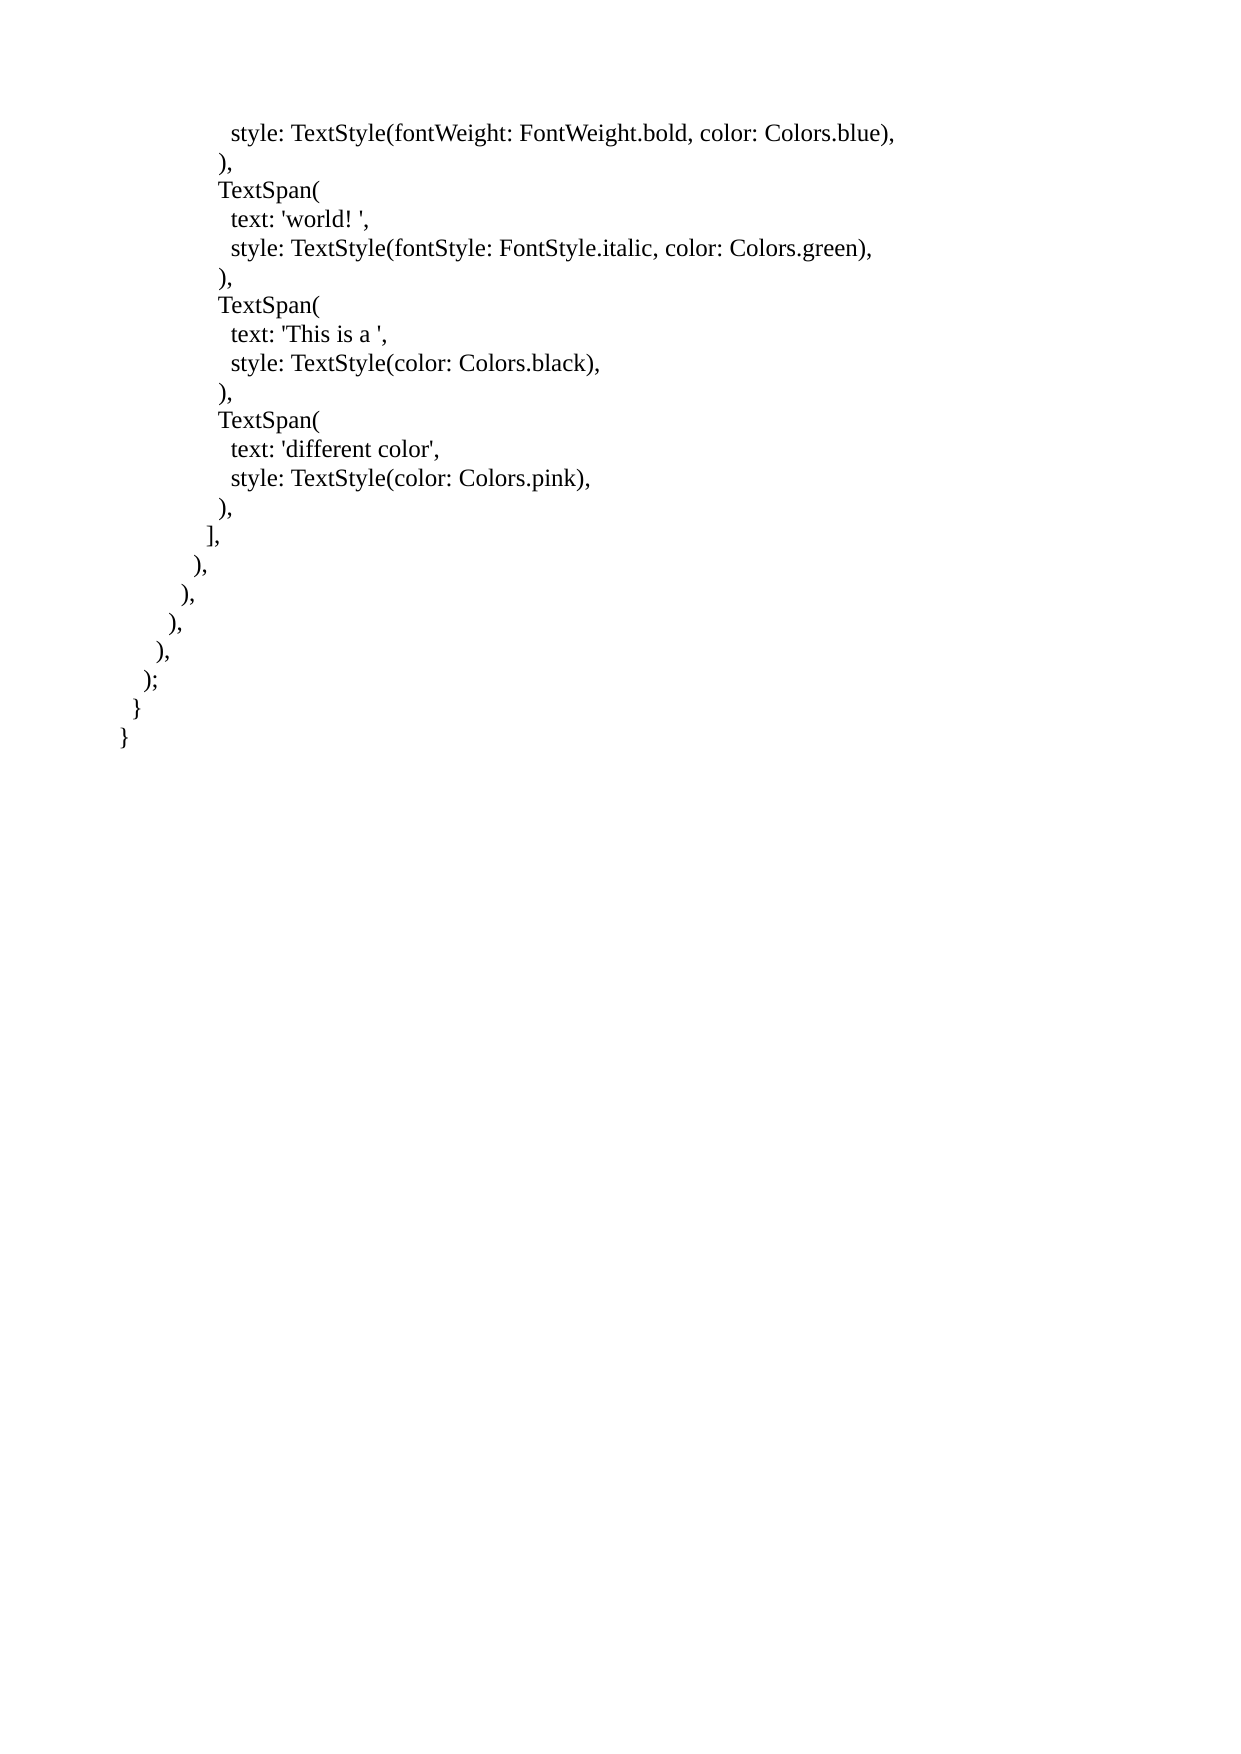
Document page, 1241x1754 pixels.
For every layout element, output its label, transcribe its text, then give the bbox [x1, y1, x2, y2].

text ), [118, 377, 1122, 406]
text text: 'world! ', [118, 204, 1122, 233]
text style: TextStyle(fontStyle: FontStyle.italic, color: Colors.green), [118, 233, 1122, 262]
text text: 'This is a ', [118, 319, 1122, 348]
text ), [118, 607, 1122, 636]
text TextSpan( [118, 406, 1122, 434]
text text: 'different color', [118, 434, 1122, 463]
text TextSpan( [118, 176, 1122, 204]
text } [118, 722, 1122, 751]
text ), [118, 636, 1122, 664]
text ), [118, 549, 1122, 578]
text style: TextStyle(color: Colors.black), [118, 348, 1122, 377]
text ), [118, 492, 1122, 521]
text TextSpan( [118, 291, 1122, 319]
text } [118, 693, 1122, 722]
text style: TextStyle(fontWeight: FontWeight.bold, color: Colors.blue), [118, 118, 1122, 147]
text ); [118, 664, 1122, 693]
text style: TextStyle(color: Colors.pink), [118, 463, 1122, 492]
text ), [118, 578, 1122, 607]
text ], [118, 521, 1122, 549]
text ), [118, 147, 1122, 176]
text ), [118, 262, 1122, 291]
